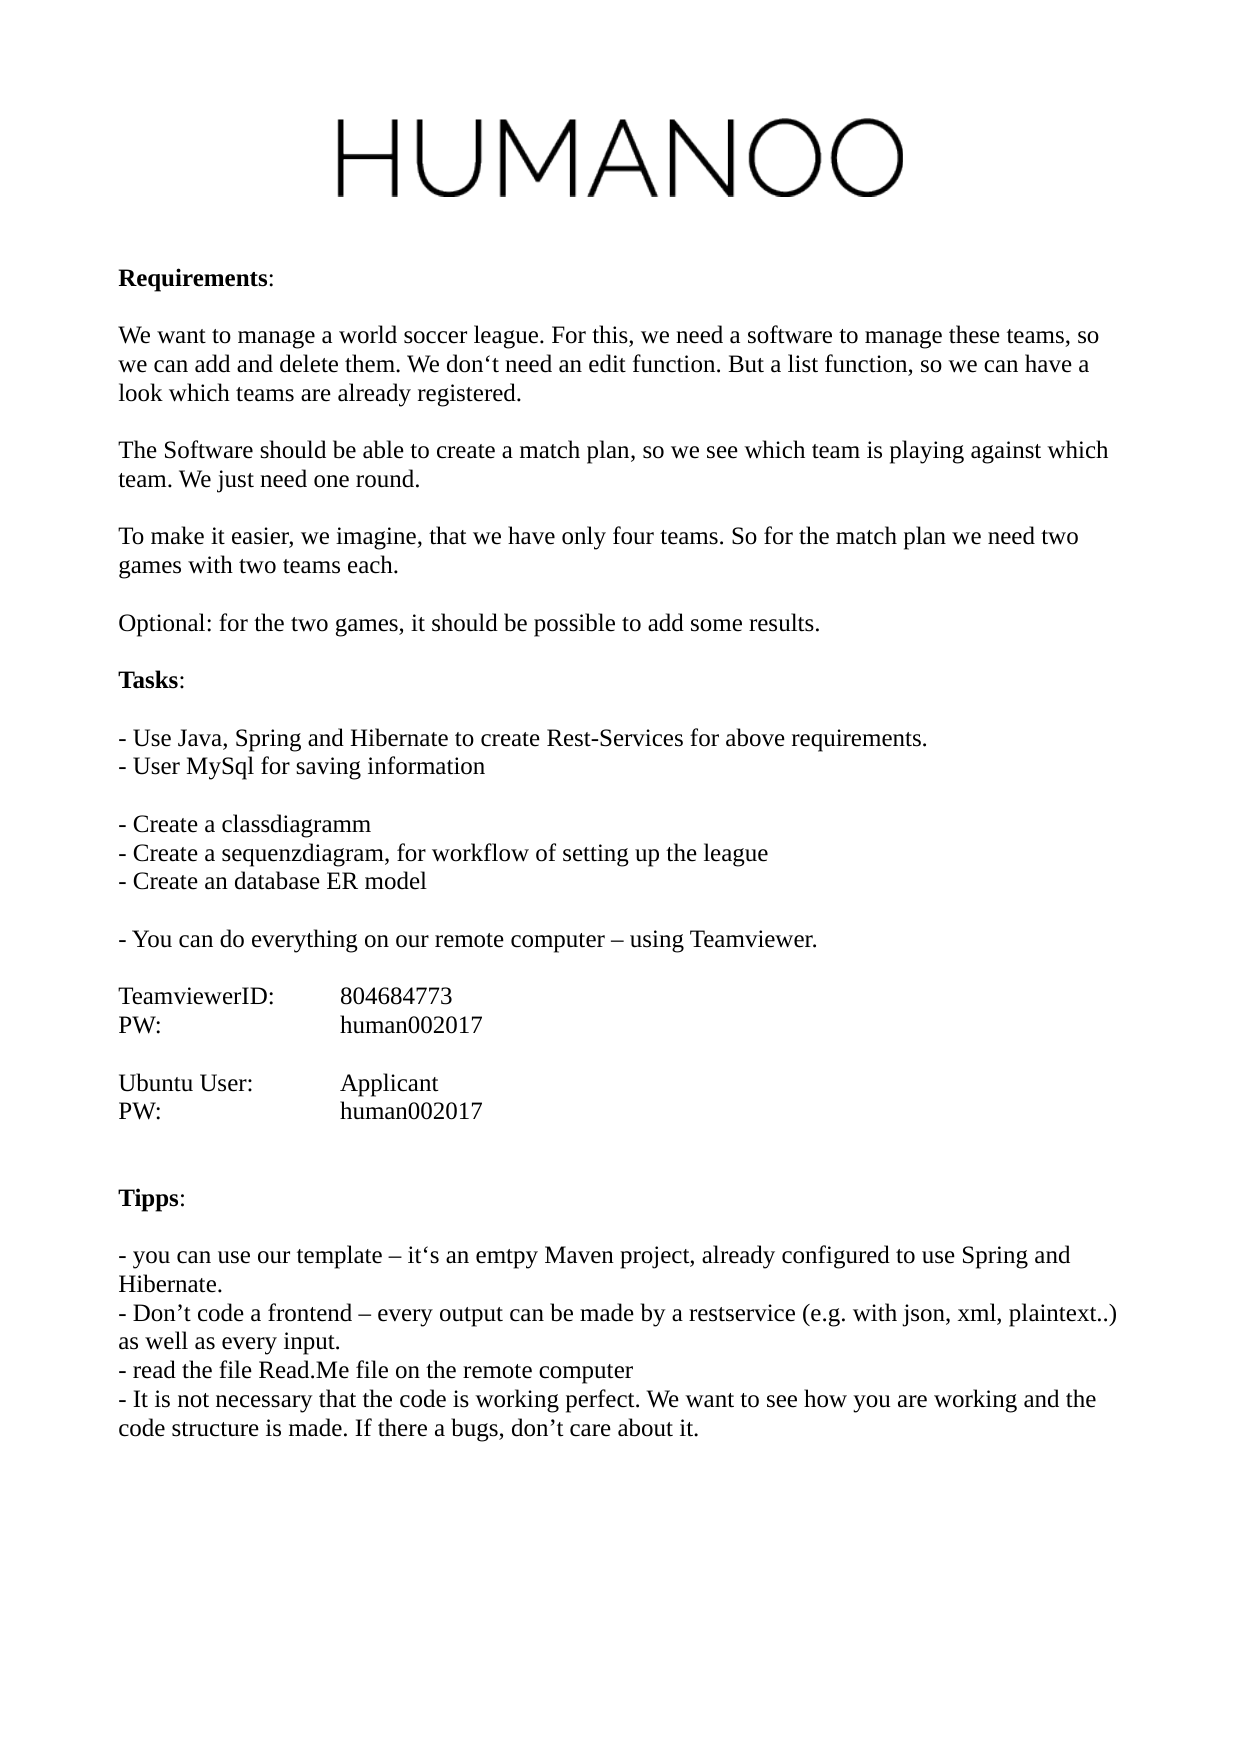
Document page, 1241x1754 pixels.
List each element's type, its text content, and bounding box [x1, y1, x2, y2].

text - Use Java, Spring and Hibernate to create Rest-Services for above requirements. - User MySql for saving information [118, 723, 1122, 780]
text - Create an database ER model [118, 866, 1122, 895]
text Tasks: [118, 665, 1122, 694]
text PW: human002017 [118, 1096, 1122, 1125]
text - You can do everything on our remote computer – using Teamviewer. [118, 924, 1122, 953]
text - you can use our template – it‘s an emtpy Maven project, already configured to use Spring and Hibernate. [118, 1240, 1122, 1298]
text - read the file Read.Me file on the remote computer [118, 1355, 1122, 1384]
text Optional: for the two games, it should be possible to add some results. [118, 608, 1122, 636]
picture [337, 118, 903, 197]
text We want to manage a world soccer league. For this, we need a software to manage these teams, so we can add and delete them. We don‘t need an edit function. But a list function, so we can have a look which teams are already registered. The Software should be able to create a match plan, so we see which team is playing against which team. We just need one round. [118, 320, 1122, 493]
text Tipps: [118, 1183, 1122, 1211]
text - Create a classdiagramm [118, 809, 1122, 838]
text Requirements: [118, 263, 1122, 291]
text - Don’t code a frontend – every output can be made by a restservice (e.g. with json, xml, plaintext..) as well as every input. [118, 1298, 1122, 1355]
text - It is not necessary that the code is working perfect. We want to see how you are working and the code structure is made. If there a bugs, don’t care about it. [118, 1384, 1122, 1441]
text To make it easier, we imagine, that we have only four teams. So for the match plan we need two games with two teams each. [118, 521, 1122, 579]
text - Create a sequenzdiagram, for workflow of setting up the league [118, 838, 1122, 866]
text TeamviewerID: 804684773 PW: human002017 [118, 981, 1122, 1039]
text Ubuntu User: Applicant [118, 1068, 1122, 1096]
